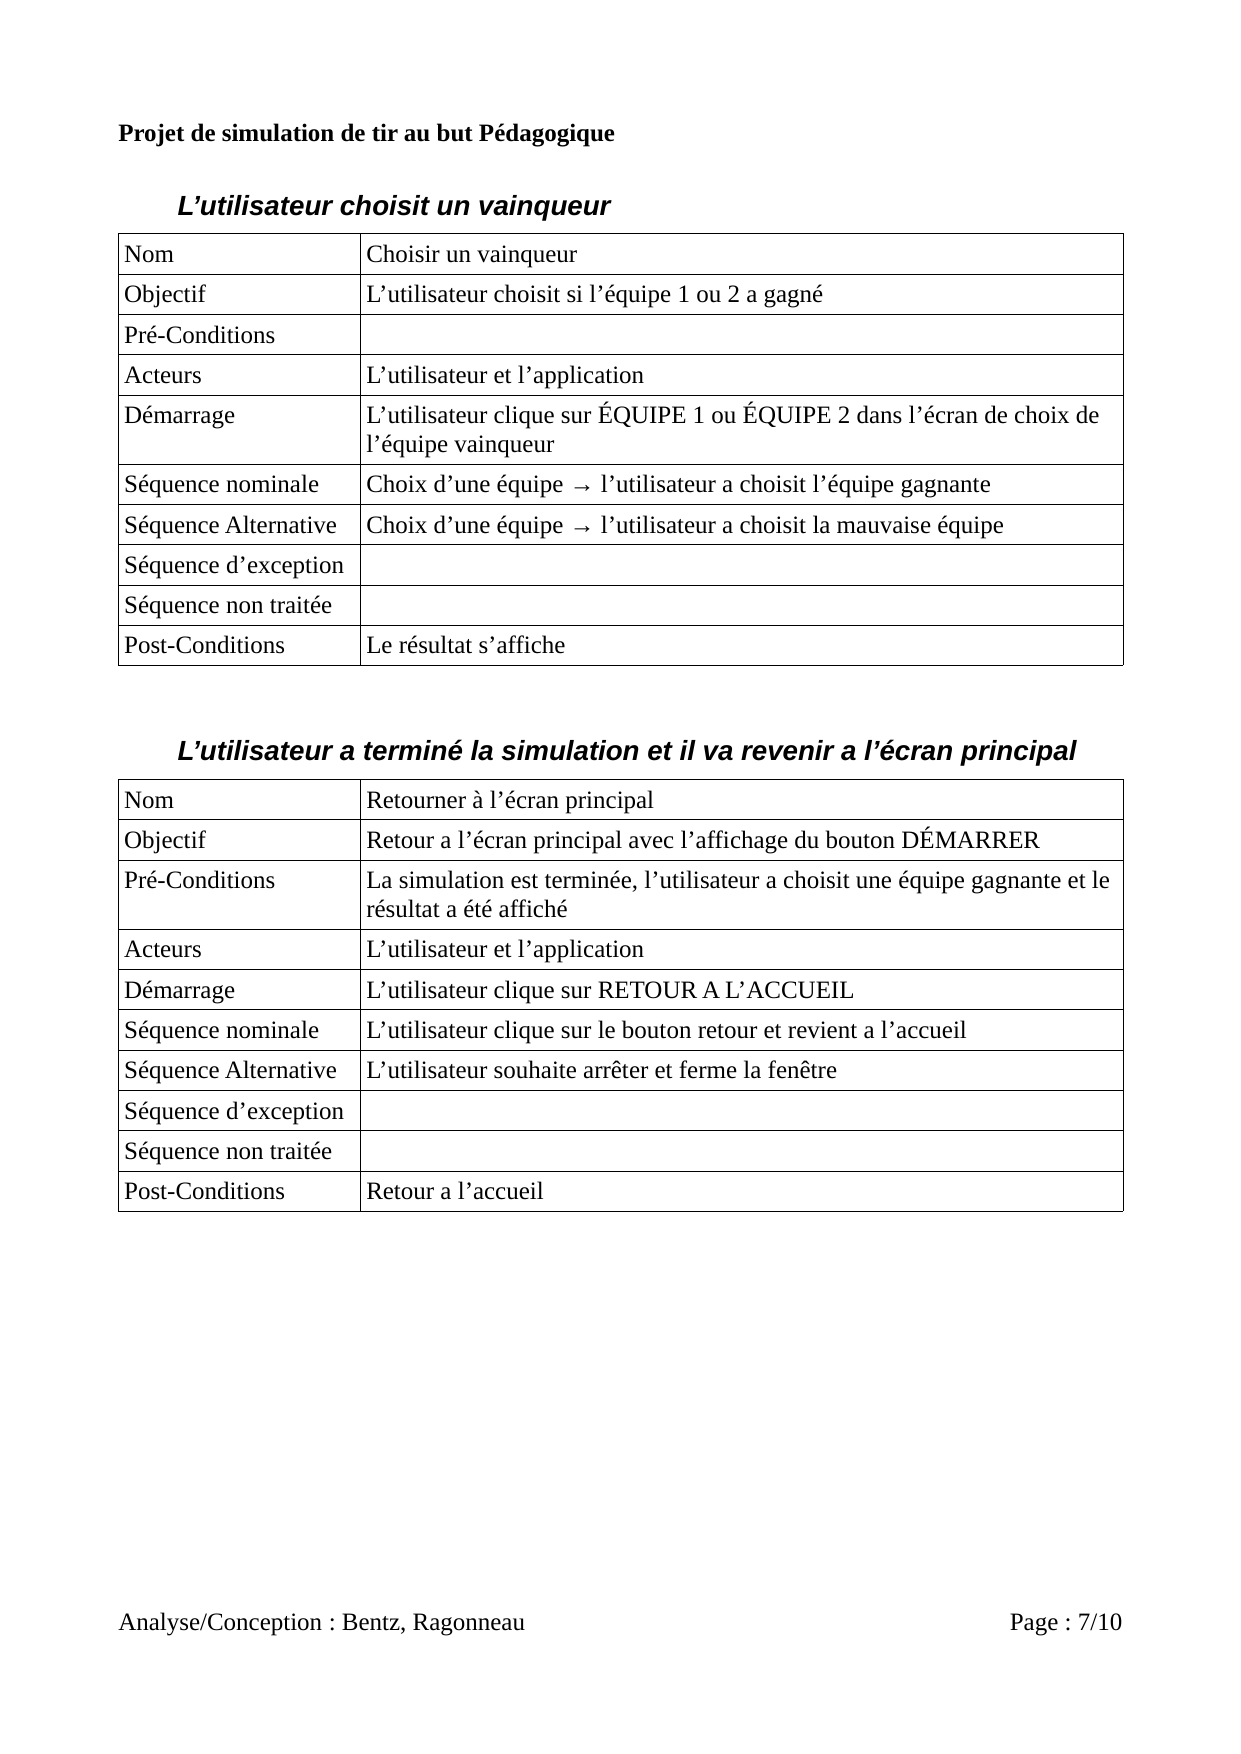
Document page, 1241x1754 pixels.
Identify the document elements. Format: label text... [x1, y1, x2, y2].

table_cell Séquence non traitée [119, 586, 360, 625]
table_cell Séquence nominale [119, 465, 360, 504]
table_cell Séquence nominale [119, 1010, 360, 1049]
table_cell Acteurs [119, 930, 360, 969]
table_cell Choix d’une équipe → l’utilisateur a choisit la mauvaise équipe [361, 505, 1123, 544]
table_cell L’utilisateur clique sur RETOUR A L’ACCUEIL [361, 970, 1123, 1009]
subtitle L’utilisateur a terminé la simulation et il va revenir a l’écran principal [177, 734, 1122, 766]
table_cell [361, 586, 1123, 625]
subtitle L’utilisateur choisit un vainqueur [177, 189, 1122, 221]
table_cell L’utilisateur choisit si l’équipe 1 ou 2 a gagné [361, 275, 1123, 314]
table_cell Retour a l’écran principal avec l’affichage du bouton DÉMARRER [361, 820, 1123, 859]
table_cell Le résultat s’affiche [361, 626, 1123, 665]
table_cell [361, 545, 1123, 584]
table_cell Objectif [119, 820, 360, 859]
table_cell Post-Conditions [119, 1172, 360, 1211]
table_cell Séquence d’exception [119, 1091, 360, 1130]
table_header Choisir un vainqueur [361, 234, 1123, 273]
table_cell [361, 1091, 1123, 1130]
table_cell Acteurs [119, 355, 360, 394]
table_cell Démarrage [119, 396, 360, 463]
table_cell L’utilisateur et l’application [361, 930, 1123, 969]
table_cell L’utilisateur clique sur ÉQUIPE 1 ou ÉQUIPE 2 dans l’écran de choix de l’équipe vainqueur [361, 396, 1123, 463]
table_cell Choix d’une équipe → l’utilisateur a choisit l’équipe gagnante [361, 465, 1123, 504]
table_cell Séquence Alternative [119, 505, 360, 544]
table_cell Retour a l’accueil [361, 1172, 1123, 1211]
table_cell L’utilisateur clique sur le bouton retour et revient a l’accueil [361, 1010, 1123, 1049]
table_cell Objectif [119, 275, 360, 314]
table_cell Séquence non traitée [119, 1131, 360, 1171]
table_cell L’utilisateur et l’application [361, 355, 1123, 394]
table_cell Démarrage [119, 970, 360, 1009]
table_cell Pré-Conditions [119, 315, 360, 354]
table_cell Post-Conditions [119, 626, 360, 665]
table_cell Pré-Conditions [119, 861, 360, 929]
table_cell Séquence d’exception [119, 545, 360, 584]
table_cell La simulation est terminée, l’utilisateur a choisit une équipe gagnante et le résultat a été affiché [361, 861, 1123, 929]
table_header Nom [119, 780, 360, 819]
table_cell Séquence Alternative [119, 1051, 360, 1090]
table_header Retourner à l’écran principal [361, 780, 1123, 819]
table_cell L’utilisateur souhaite arrêter et ferme la fenêtre [361, 1051, 1123, 1090]
table_cell [361, 1131, 1123, 1171]
table_header Nom [119, 234, 360, 273]
table_cell [361, 315, 1123, 354]
